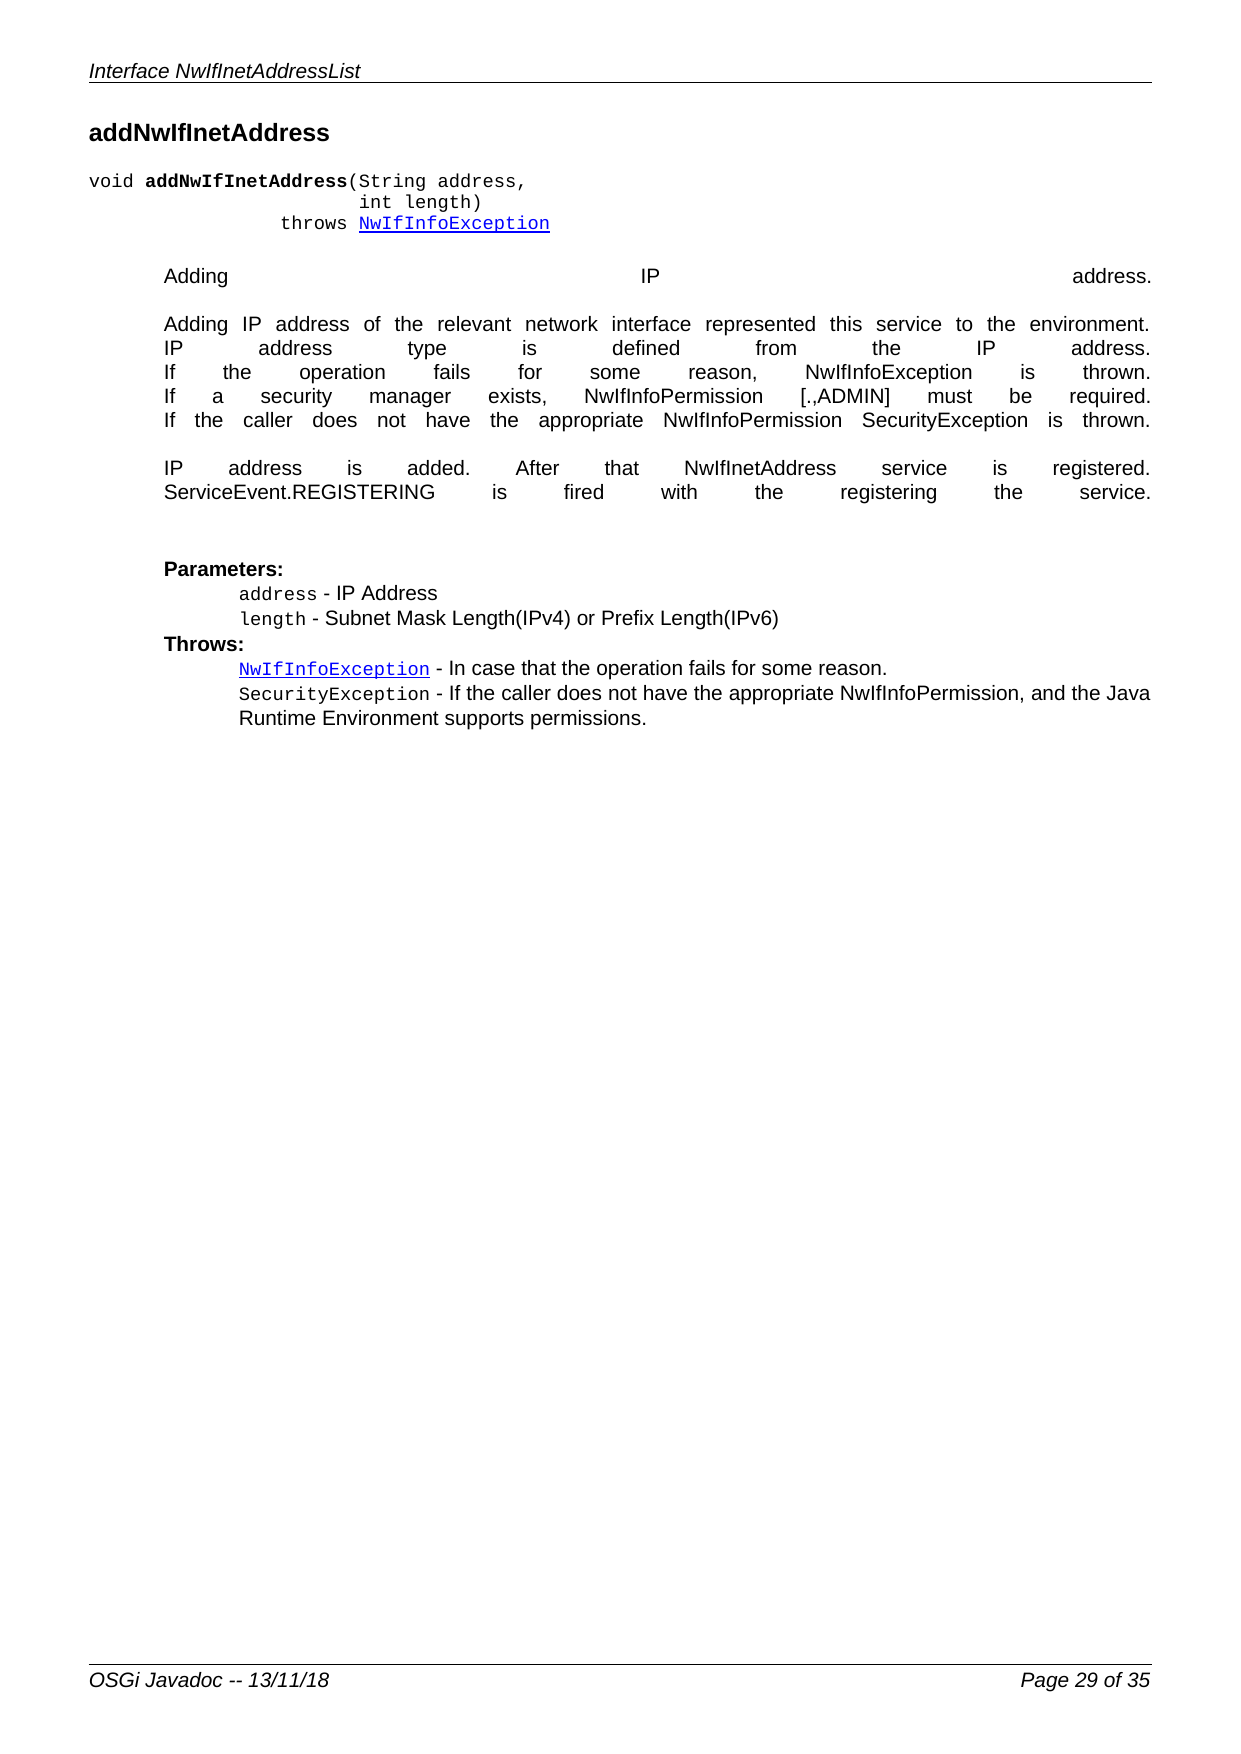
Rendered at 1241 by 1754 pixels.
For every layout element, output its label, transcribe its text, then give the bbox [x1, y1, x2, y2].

text NwIfInfoException - In case that the operation fails for some reason. [238, 655, 1152, 681]
text address - IP Address [238, 581, 1152, 606]
text length - Subnet Mask Length(IPv4) or Prefix Length(IPv6) [238, 606, 1152, 631]
text void addNwIfInetAddress(String address, int length) throws NwIfInfoException [88, 171, 1152, 235]
text Adding IP address. Adding IP address of the relevant network interface represented this service to the environment. IP address type is defined from the IP address. If the operation fails for some reason, NwIfInfoException is thrown. If a security manager exists, NwIfInfoPermission [.,ADMIN] must be required. If the caller does not have the appropriate NwIfInfoPermission SecurityException is thrown. IP address is added. After that NwIfInetAddress service is registered. ServiceEvent.REGISTERING is fired with the registering the service. [163, 264, 1152, 528]
text Parameters: [163, 557, 1152, 581]
text SecurityException - If the caller does not have the appropriate NwIfInfoPermission, and the Java Runtime Environment supports permissions. [238, 681, 1152, 730]
text Throws: [163, 631, 1152, 655]
subtitle addNwIfInetAddress [88, 118, 1152, 147]
